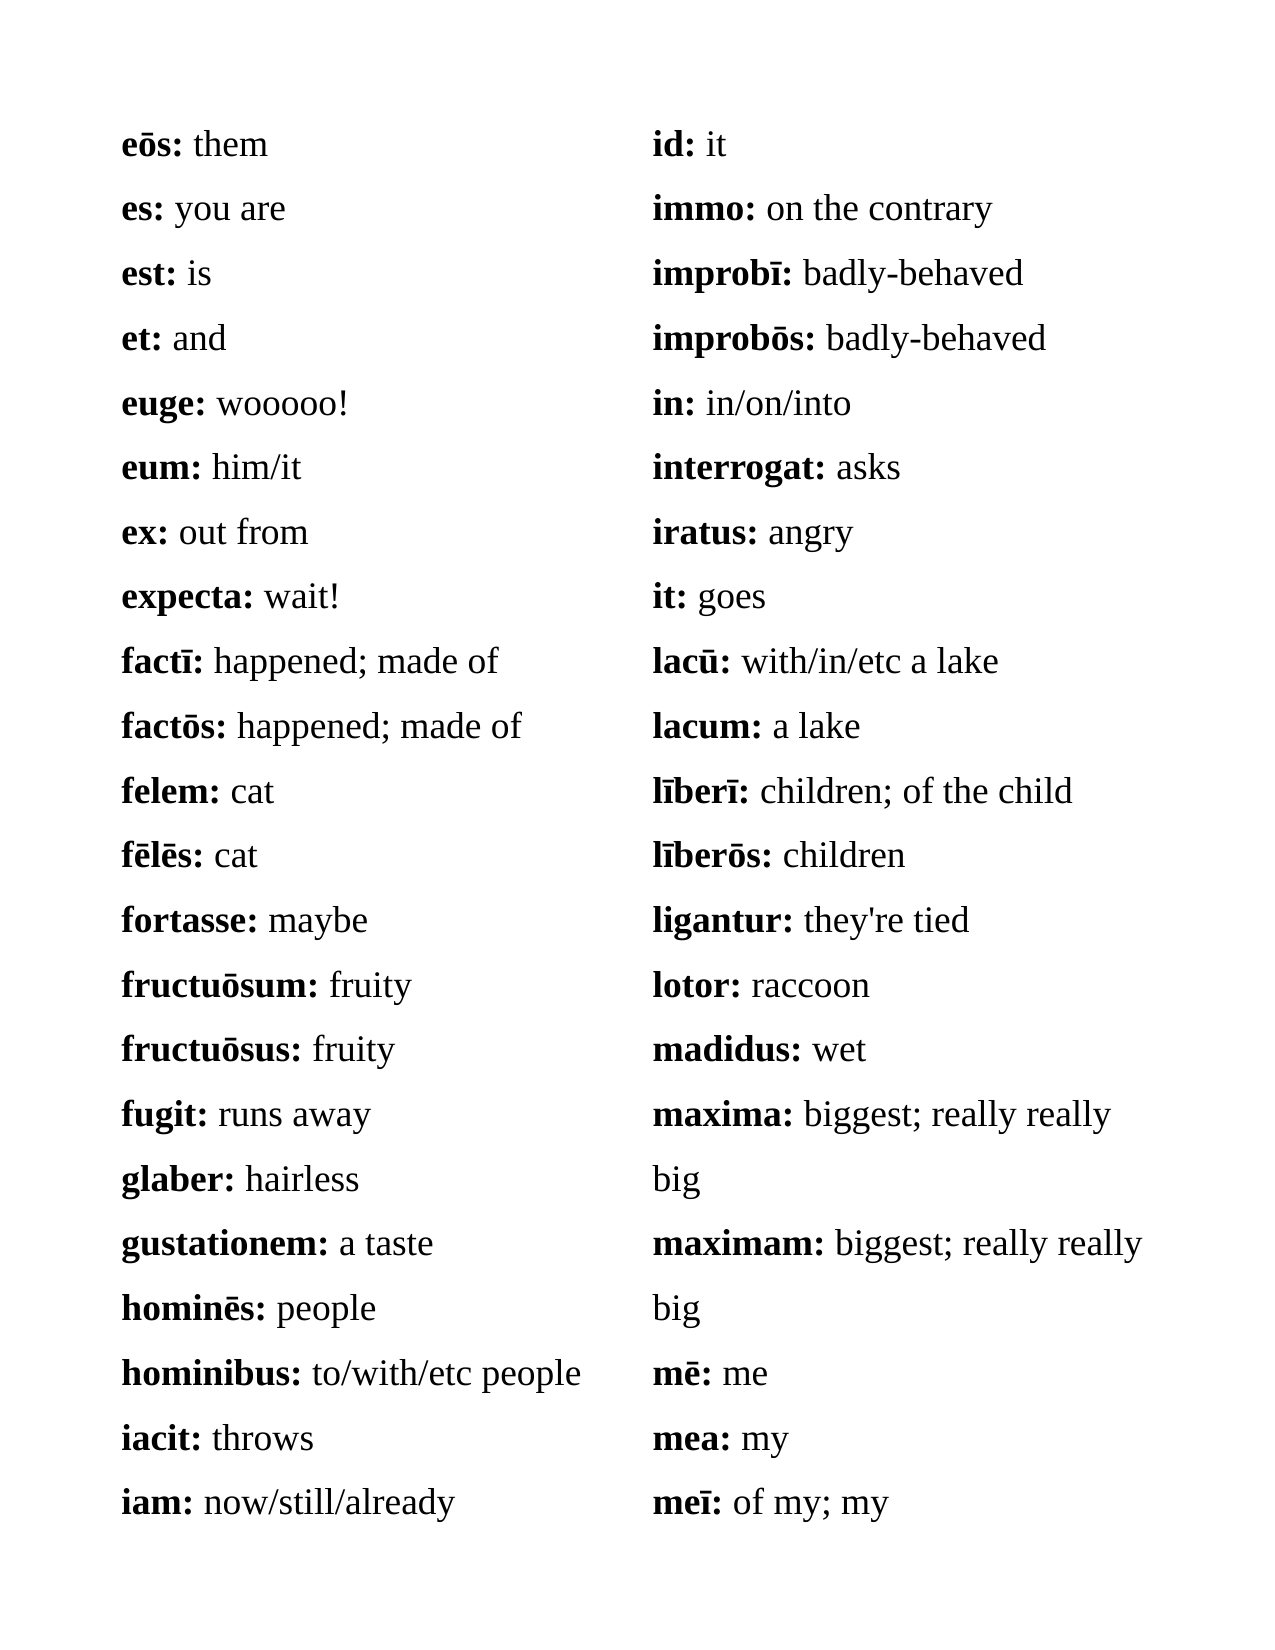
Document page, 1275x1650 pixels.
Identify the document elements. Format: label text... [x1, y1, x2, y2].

text expecta: wait! [121, 574, 622, 617]
text fēlēs: cat [121, 833, 622, 876]
text iam: now/still/already [121, 1479, 622, 1523]
text fructuōsus: fruity [121, 1027, 622, 1070]
text maximam: biggest; really really big [652, 1221, 1154, 1329]
text glaber: hairless [121, 1156, 622, 1199]
text euge: wooooo! [121, 380, 622, 423]
text factōs: happened; made of [121, 703, 622, 746]
text id: it [652, 121, 1154, 164]
text hominēs: people [121, 1286, 622, 1329]
text līberōs: children [652, 833, 1154, 876]
text es: you are [121, 186, 622, 229]
text fugit: runs away [121, 1091, 622, 1134]
text et: and [121, 315, 622, 358]
text hominibus: to/with/etc people [121, 1350, 622, 1393]
text improbōs: badly-behaved [652, 315, 1154, 358]
text felem: cat [121, 768, 622, 811]
text madidus: wet [652, 1027, 1154, 1070]
text līberī: children; of the child [652, 768, 1154, 811]
text mea: my [652, 1415, 1154, 1458]
text est: is [121, 251, 622, 294]
text maxima: biggest; really really big [652, 1091, 1154, 1199]
text immo: on the contrary [652, 186, 1154, 229]
text meī: of my; my [652, 1479, 1154, 1523]
text in: in/on/into [652, 380, 1154, 423]
text fructuōsum: fruity [121, 962, 622, 1005]
text lotor: raccoon [652, 962, 1154, 1005]
text ex: out from [121, 509, 622, 552]
text fortasse: maybe [121, 897, 622, 941]
text it: goes [652, 574, 1154, 617]
text iacit: throws [121, 1415, 622, 1458]
text lacū: with/in/etc a lake [652, 639, 1154, 682]
text interrogat: asks [652, 444, 1154, 488]
text eōs: them [121, 121, 622, 164]
text factī: happened; made of [121, 639, 622, 682]
text iratus: angry [652, 509, 1154, 552]
text improbī: badly-behaved [652, 251, 1154, 294]
text gustationem: a taste [121, 1221, 622, 1264]
text lacum: a lake [652, 703, 1154, 746]
text eum: him/it [121, 444, 622, 488]
text ligantur: they're tied [652, 897, 1154, 941]
text mē: me [652, 1350, 1154, 1393]
